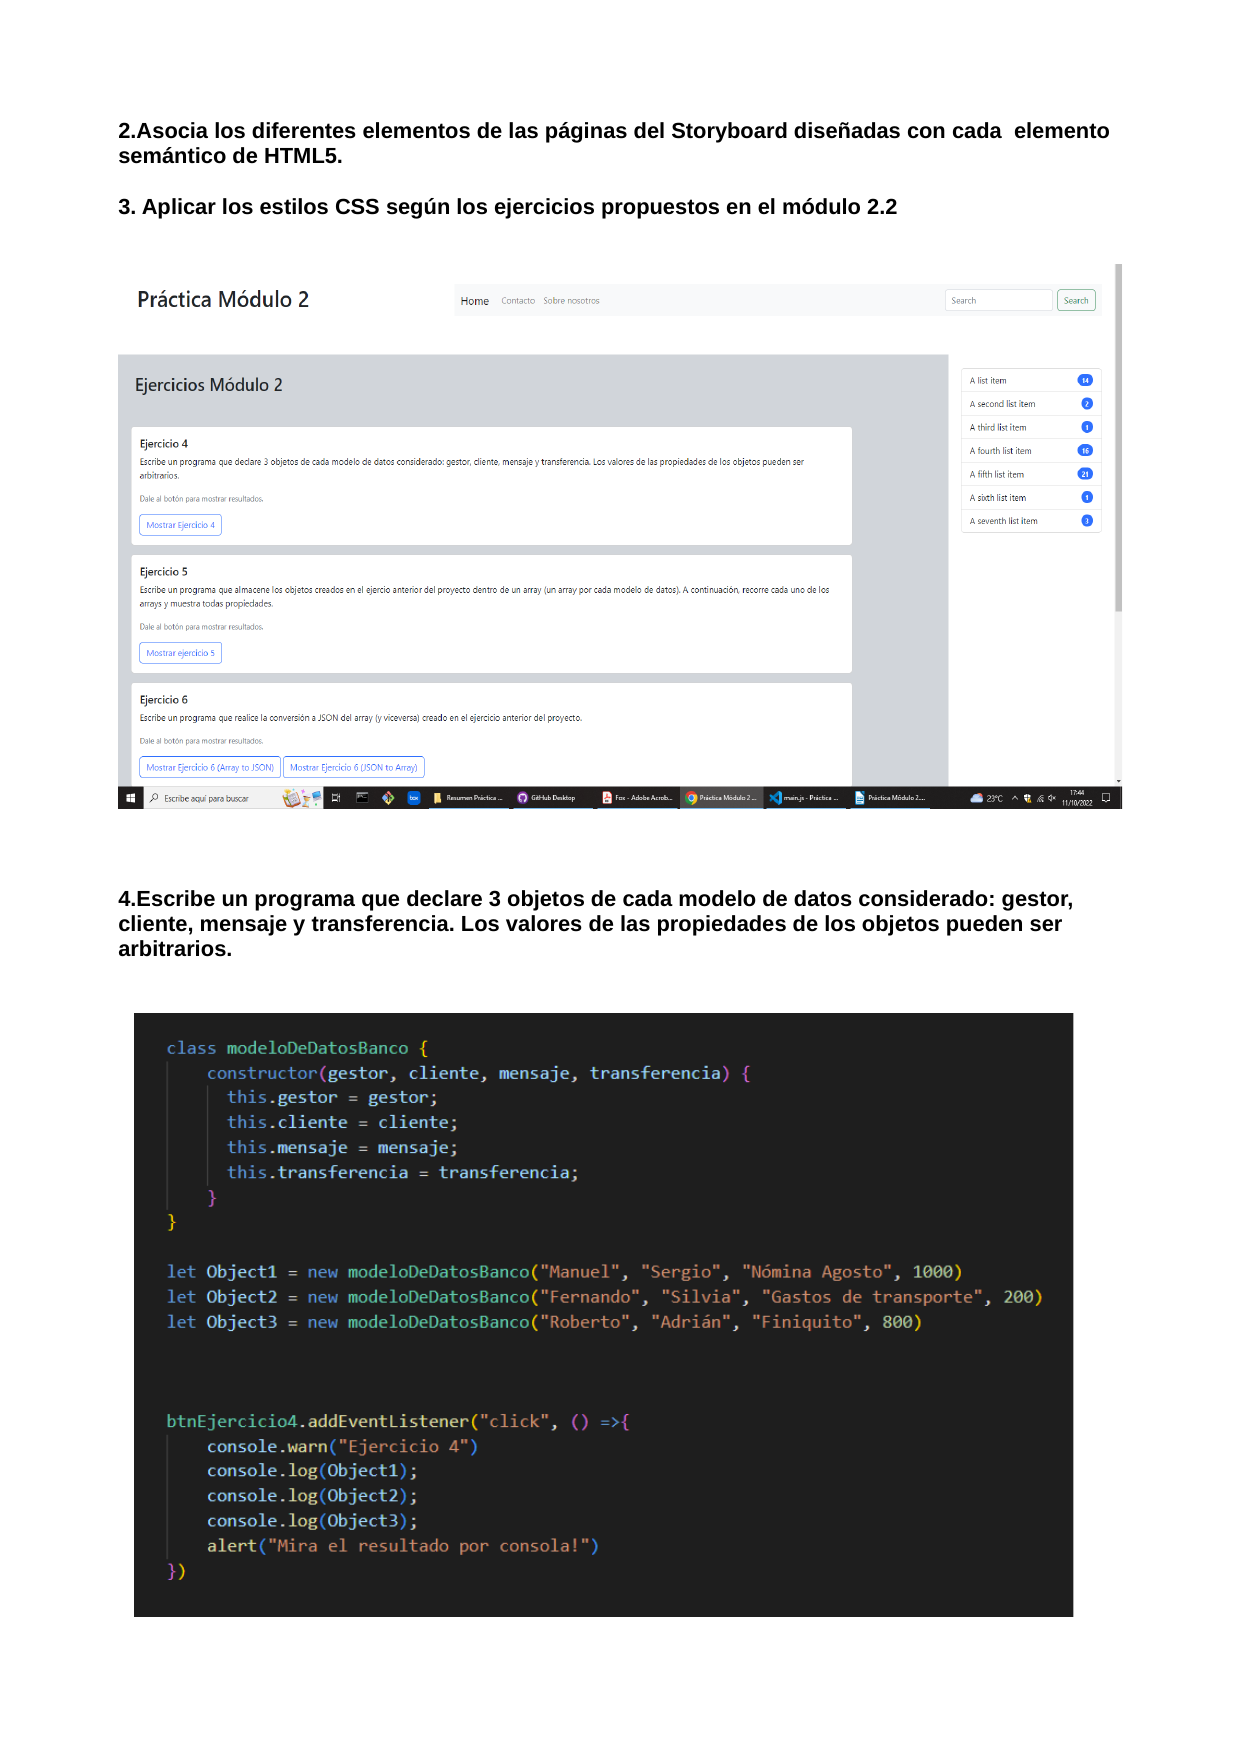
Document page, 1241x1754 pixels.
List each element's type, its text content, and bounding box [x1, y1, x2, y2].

text 3. Aplicar los estilos CSS según los ejercicios propuestos en el módulo 2.2 [118, 194, 1122, 219]
picture [134, 1013, 884, 1617]
picture [118, 264, 1123, 809]
text 2.Asocia los diferentes elementos de las páginas del Storyboard diseñadas con cada elemento semántico de HTML5. [118, 118, 1122, 168]
text 4.Escribe un programa que declare 3 objetos de cada modelo de datos considerado: gestor, cliente, mensaje y transferencia. Los valores de las propiedades de los objetos pueden ser arbitrarios. [118, 886, 1122, 961]
